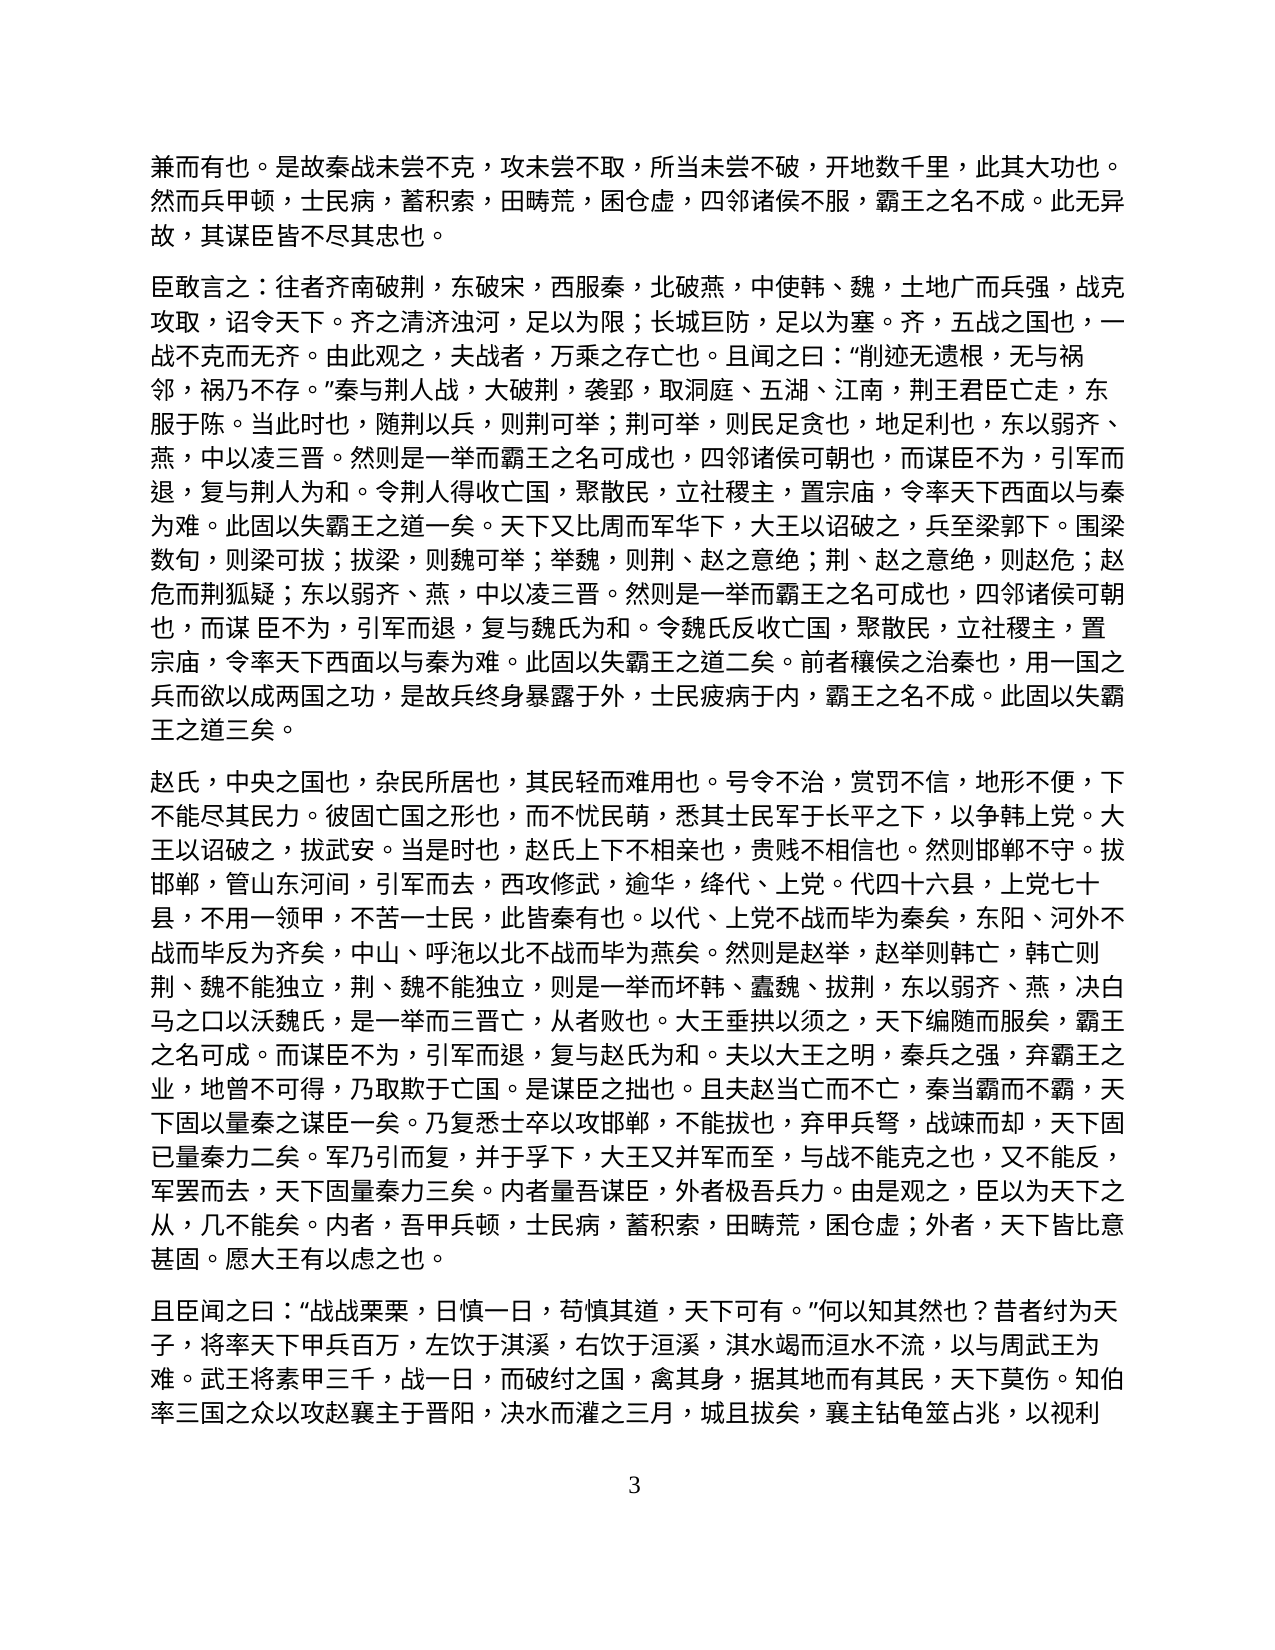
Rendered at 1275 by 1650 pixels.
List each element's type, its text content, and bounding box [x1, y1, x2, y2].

text 且臣闻之曰：“战战栗栗，日慎一日，苟慎其道，天下可有。”何以知其然也？昔者纣为天子，将率天下甲兵百万，左饮于淇溪，右饮于洹溪，淇水竭而洹水不流，以与周武王为难。武王将素甲三千，战一日，而破纣之国，禽其身，据其地而有其民，天下莫伤。知伯率三国之众以攻赵襄主于晋阳，决水而灌之三月，城且拔矣，襄主钻龟筮占兆，以视利 [150, 1294, 1125, 1430]
text 赵氏，中央之国也，杂民所居也，其民轻而难用也。号令不治，赏罚不信，地形不便，下不能尽其民力。彼固亡国之形也，而不忧民萌，悉其士民军于长平之下，以争韩上党。大王以诏破之，拔武安。当是时也，赵氏上下不相亲也，贵贱不相信也。然则邯郸不守。拔邯郸，管山东河间，引军而去，西攻修武，逾华，绛代、上党。代四十六县，上党七十县，不用一领甲，不苦一士民，此皆秦有也。以代、上党不战而毕为秦矣，东阳、河外不战而毕反为齐矣，中山、呼沲以北不战而毕为燕矣。然则是赵举，赵举则韩亡，韩亡则荆、魏不能独立，荆、魏不能独立，则是一举而坏韩、蠹魏、拔荆，东以弱齐、燕，决白马之口以沃魏氏，是一举而三晋亡，从者败也。大王垂拱以须之，天下编随而服矣，霸王之名可成。而谋臣不为，引军而退，复与赵氏为和。夫以大王之明，秦兵之强，弃霸王之业，地曾不可得，乃取欺于亡国。是谋臣之拙也。且夫赵当亡而不亡，秦当霸而不霸，天下固以量秦之谋臣一矣。乃复悉士卒以攻邯郸，不能拔也，弃甲兵弩，战竦而却，天下固已量秦力二矣。军乃引而复，并于孚下，大王又并军而至，与战不能克之也，又不能反，军罢而去，天下固量秦力三矣。内者量吾谋臣，外者极吾兵力。由是观之，臣以为天下之从，几不能矣。内者，吾甲兵顿，士民病，蓄积索，田畴荒，囷仓虚；外者，天下皆比意甚固。愿大王有以虑之也。 [150, 765, 1125, 1276]
text 臣敢言之：往者齐南破荆，东破宋，西服秦，北破燕，中使韩、魏，土地广而兵强，战克攻取，诏令天下。齐之清济浊河，足以为限；长城巨防，足以为塞。齐，五战之国也，一战不克而无齐。由此观之，夫战者，万乘之存亡也。且闻之曰：“削迹无遗根，无与祸邻，祸乃不存。”秦与荆人战，大破荆，袭郢，取洞庭、五湖、江南，荆王君臣亡走，东服于陈。当此时也，随荆以兵，则荆可举；荆可举，则民足贪也，地足利也，东以弱齐、燕，中以凌三晋。然则是一举而霸王之名可成也，四邻诸侯可朝也，而谋臣不为，引军而退，复与荆人为和。令荆人得收亡国，聚散民，立社稷主，置宗庙，令率天下西面以与秦为难。此固以失霸王之道一矣。天下又比周而军华下，大王以诏破之，兵至梁郭下。围梁数旬，则梁可拔；拔梁，则魏可举；举魏，则荆、赵之意绝；荆、赵之意绝，则赵危；赵危而荆狐疑；东以弱齐、燕，中以凌三晋。然则是一举而霸王之名可成也，四邻诸侯可朝也，而谋 臣不为，引军而退，复与魏氏为和。令魏氏反收亡国，聚散民，立社稷主，置宗庙，令率天下西面以与秦为难。此固以失霸王之道二矣。前者穰侯之治秦也，用一国之兵而欲以成两国之功，是故兵终身暴露于外，士民疲病于内，霸王之名不成。此固以失霸王之道三矣。 [150, 270, 1125, 747]
text 兼而有也。是故秦战未尝不克，攻未尝不取，所当未尝不破，开地数千里，此其大功也。然而兵甲顿，士民病，蓄积索，田畴荒，囷仓虚，四邻诸侯不服，霸王之名不成。此无异故，其谋臣皆不尽其忠也。 [150, 150, 1125, 252]
